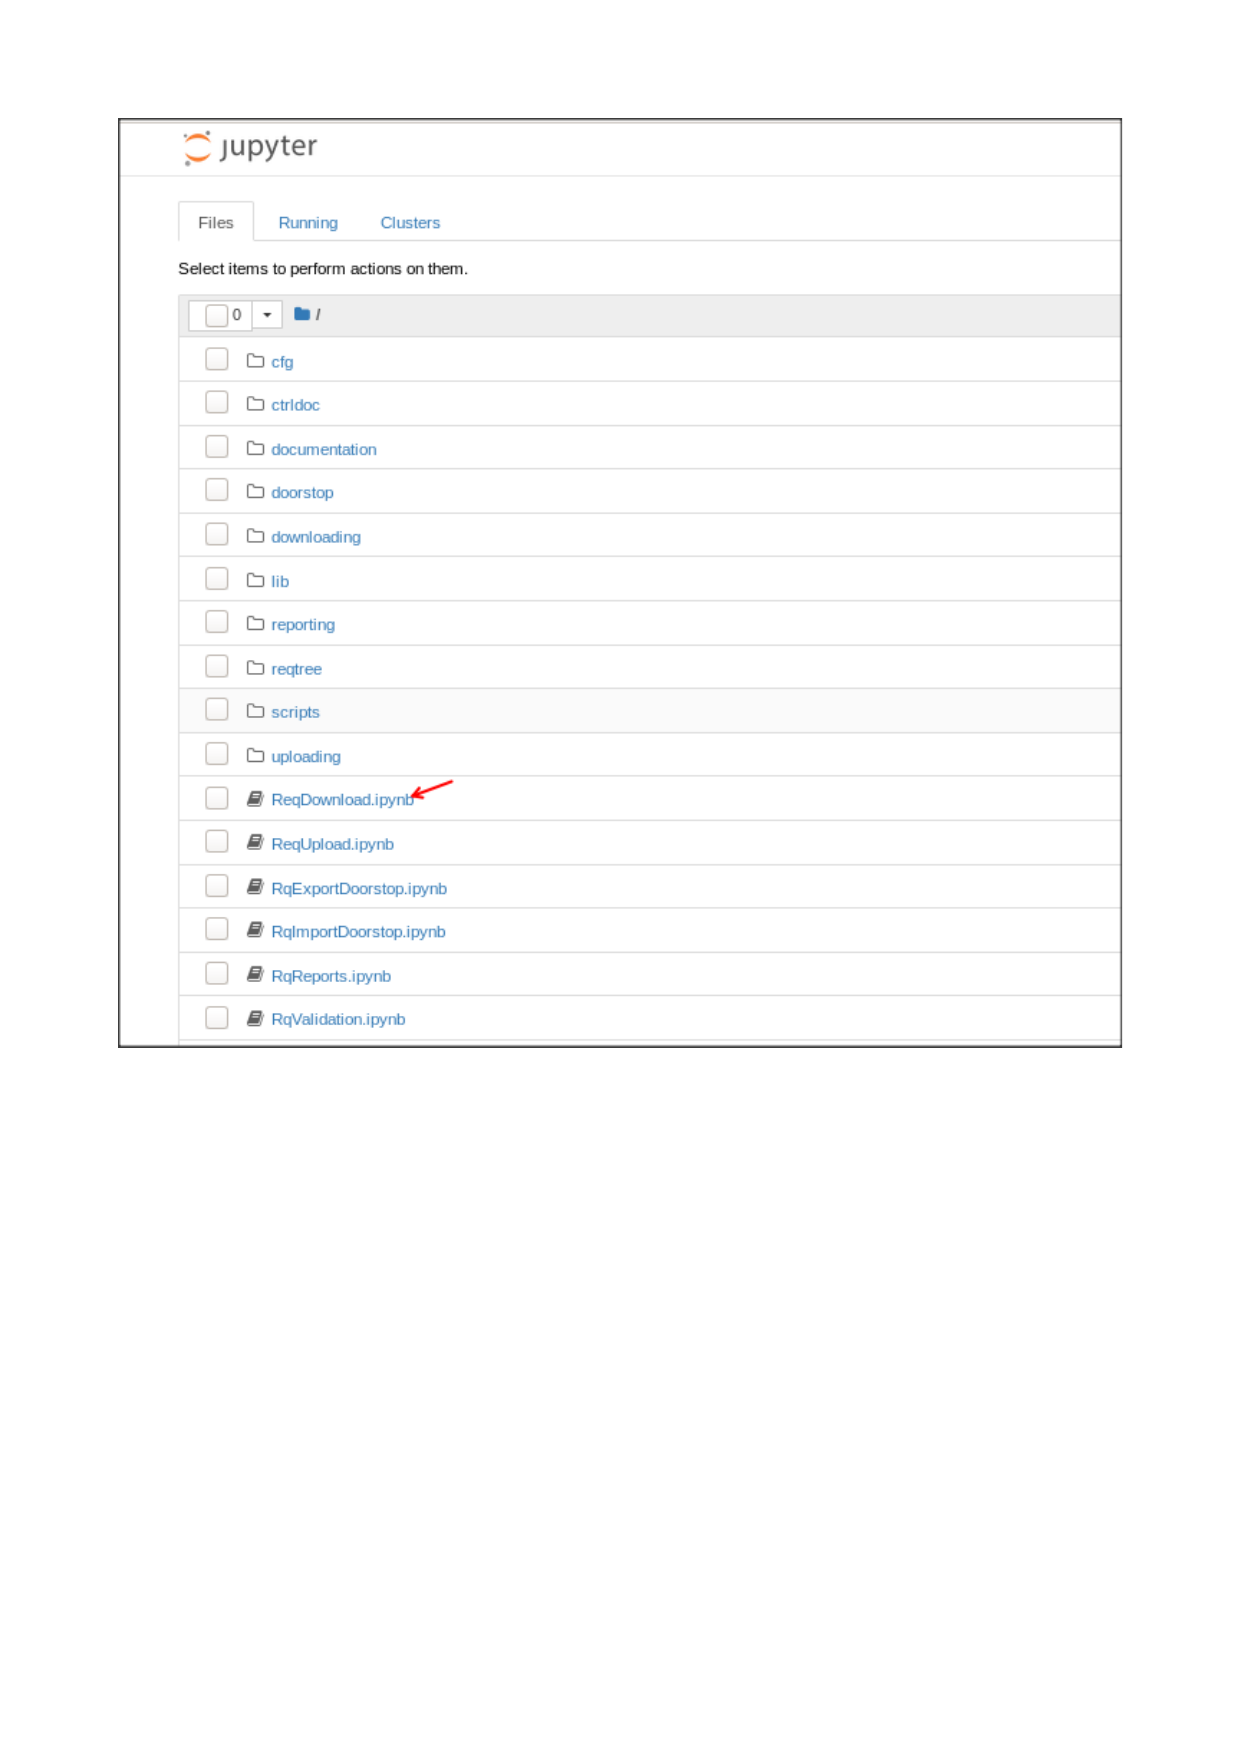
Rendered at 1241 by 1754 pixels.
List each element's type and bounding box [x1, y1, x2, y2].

picture [118, 118, 1123, 1048]
